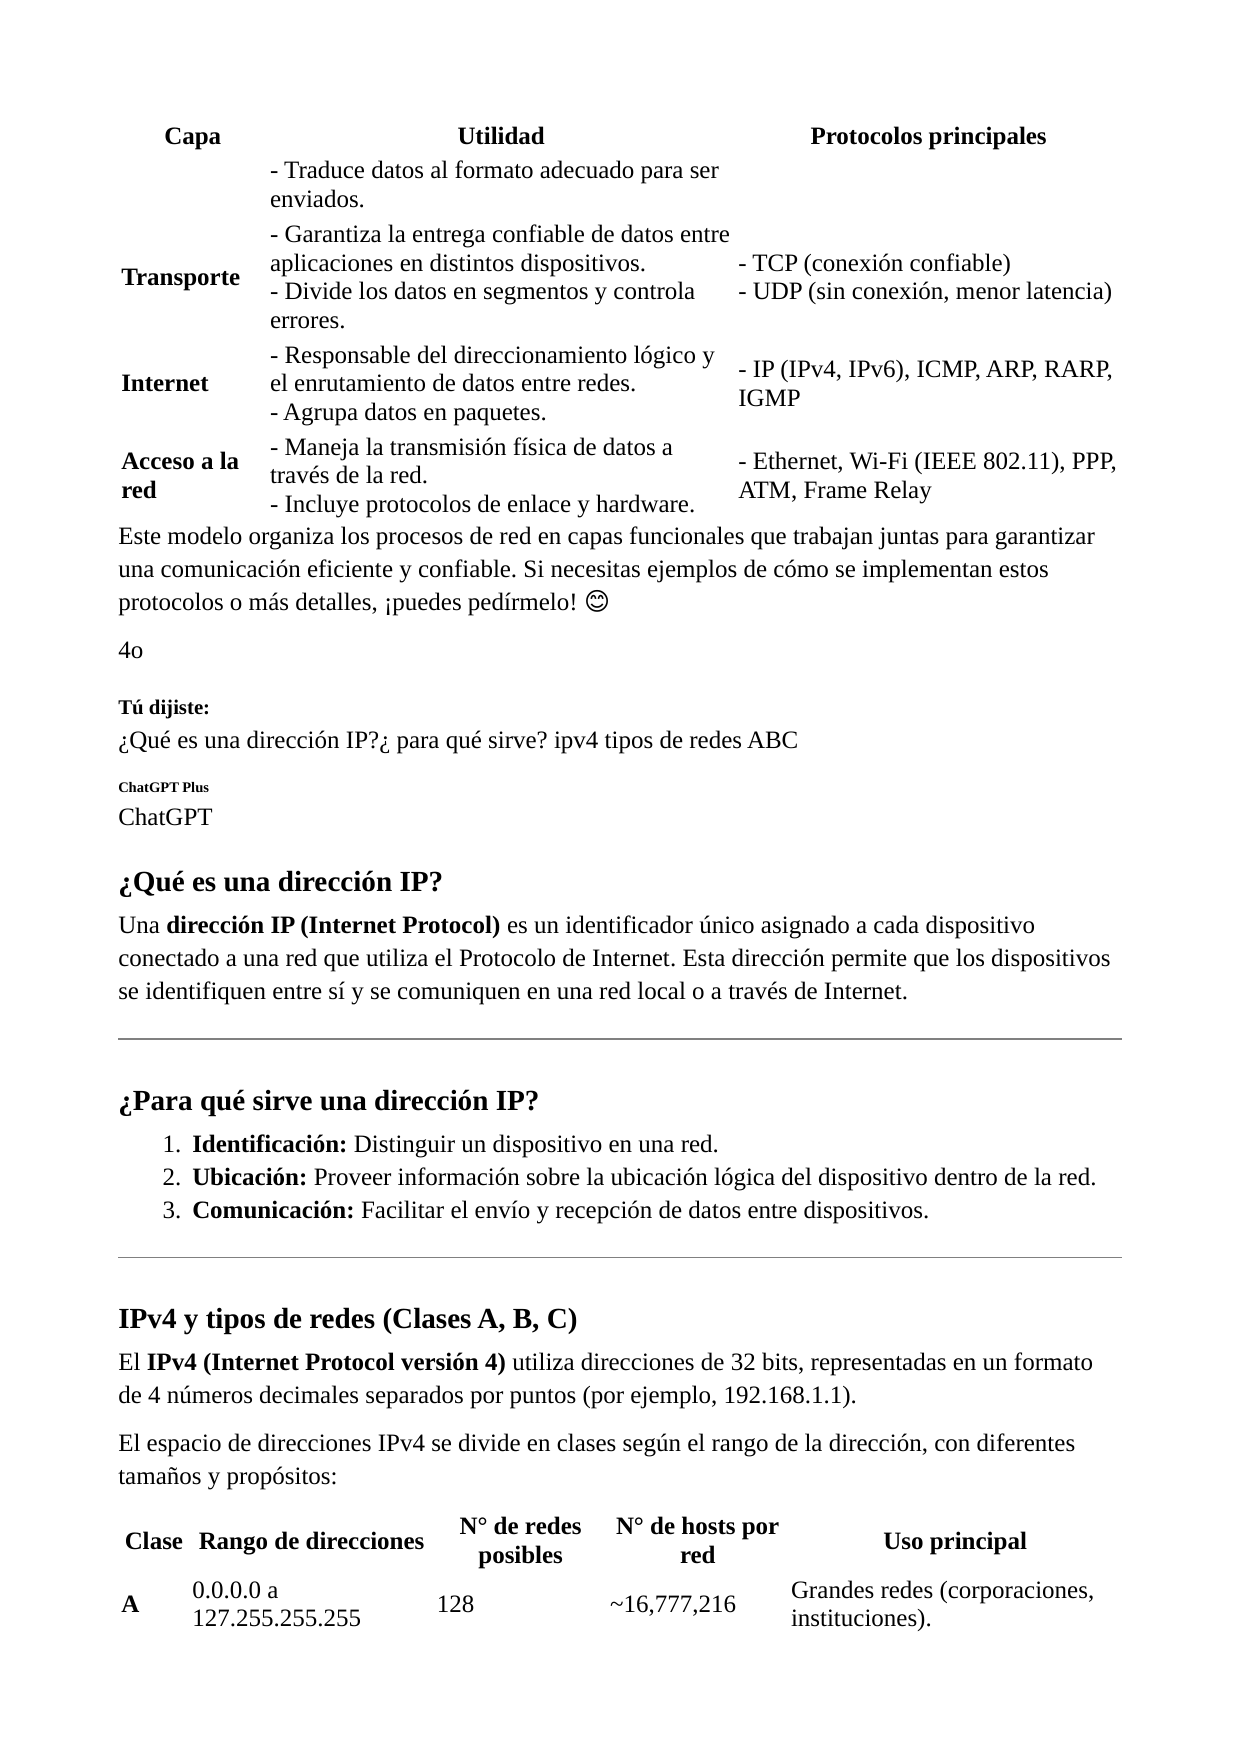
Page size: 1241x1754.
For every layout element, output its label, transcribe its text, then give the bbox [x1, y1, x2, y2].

text El espacio de direcciones IPv4 se divide en clases según el rango de la dirección, con diferentes tamaños y propósitos: [118, 1428, 1122, 1490]
table_header Uso principal [788, 1509, 1122, 1572]
table_header Utilidad [267, 118, 735, 153]
text ¿Qué es una dirección IP?¿ para qué sirve? ipv4 tipos de redes ABC [118, 725, 1122, 754]
table_cell - Maneja la transmisión física de datos a través de la red. - Incluye protocolos de enlace y hardware. [267, 429, 735, 521]
table_cell - Traduce datos al formato adecuado para ser enviados. [267, 153, 735, 216]
table_cell Grandes redes (corporaciones, instituciones). [788, 1572, 1122, 1635]
table_header Rango de direcciones [189, 1509, 434, 1572]
table_cell - Responsable del direccionamiento lógico y el enrutamiento de datos entre redes. - Agrupa datos en paquetes. [267, 337, 735, 429]
subtitle ¿Para qué sirve una dirección IP? [118, 1083, 1122, 1116]
list Identificación: Distinguir un dispositivo en una red. [162, 1129, 1122, 1157]
table_cell 0.0.0.0 a 127.255.255.255 [189, 1572, 434, 1635]
text El IPv4 (Internet Protocol versión 4) utiliza direcciones de 32 bits, representadas en un formato de 4 números decimales separados por puntos (por ejemplo, 192.168.1.1). [118, 1347, 1122, 1409]
table_header Clase [118, 1509, 189, 1572]
table_cell [735, 153, 1122, 216]
table_header N° de hosts por red [607, 1509, 788, 1572]
table_cell - Ethernet, Wi-Fi (IEEE 802.11), PPP, ATM, Frame Relay [735, 429, 1122, 521]
table_cell - TCP (conexión confiable) - UDP (sin conexión, menor latencia) [735, 216, 1122, 337]
subtitle IPv4 y tipos de redes (Clases A, B, C) [118, 1301, 1122, 1335]
table_cell A [118, 1572, 189, 1635]
subtitle ChatGPT Plus [118, 779, 1122, 796]
table_cell Acceso a la red [118, 429, 267, 521]
text 4o [118, 635, 1122, 663]
subtitle ¿Qué es una dirección IP? [118, 864, 1122, 898]
table_header Protocolos principales [735, 118, 1122, 153]
text ChatGPT [118, 802, 1122, 831]
table_cell Transporte [118, 216, 267, 337]
subtitle Tú dijiste: [118, 695, 1122, 719]
list Comunicación: Facilitar el envío y recepción de datos entre dispositivos. [162, 1195, 1122, 1223]
table_cell [118, 153, 267, 216]
text Este modelo organiza los procesos de red en capas funcionales que trabajan juntas para garantizar una comunicación eficiente y confiable. Si necesitas ejemplos de cómo se implementan estos protocolos o más detalles, ¡puedes pedírmelo! 😊 [118, 521, 1122, 616]
list Ubicación: Proveer información sobre la ubicación lógica del dispositivo dentro de la red. [162, 1162, 1122, 1191]
table_cell ~16,777,216 [607, 1572, 788, 1635]
table_cell 128 [434, 1572, 607, 1635]
table_header Capa [118, 118, 267, 153]
table_cell - Garantiza la entrega confiable de datos entre aplicaciones en distintos dispositivos. - Divide los datos en segmentos y controla errores. [267, 216, 735, 337]
table_cell Internet [118, 337, 267, 429]
table_header N° de redes posibles [434, 1509, 607, 1572]
text Una dirección IP (Internet Protocol) es un identificador único asignado a cada dispositivo conectado a una red que utiliza el Protocolo de Internet. Esta dirección permite que los dispositivos se identifiquen entre sí y se comuniquen en una red local o a través de Internet. [118, 910, 1122, 1005]
table_cell - IP (IPv4, IPv6), ICMP, ARP, RARP, IGMP [735, 337, 1122, 429]
